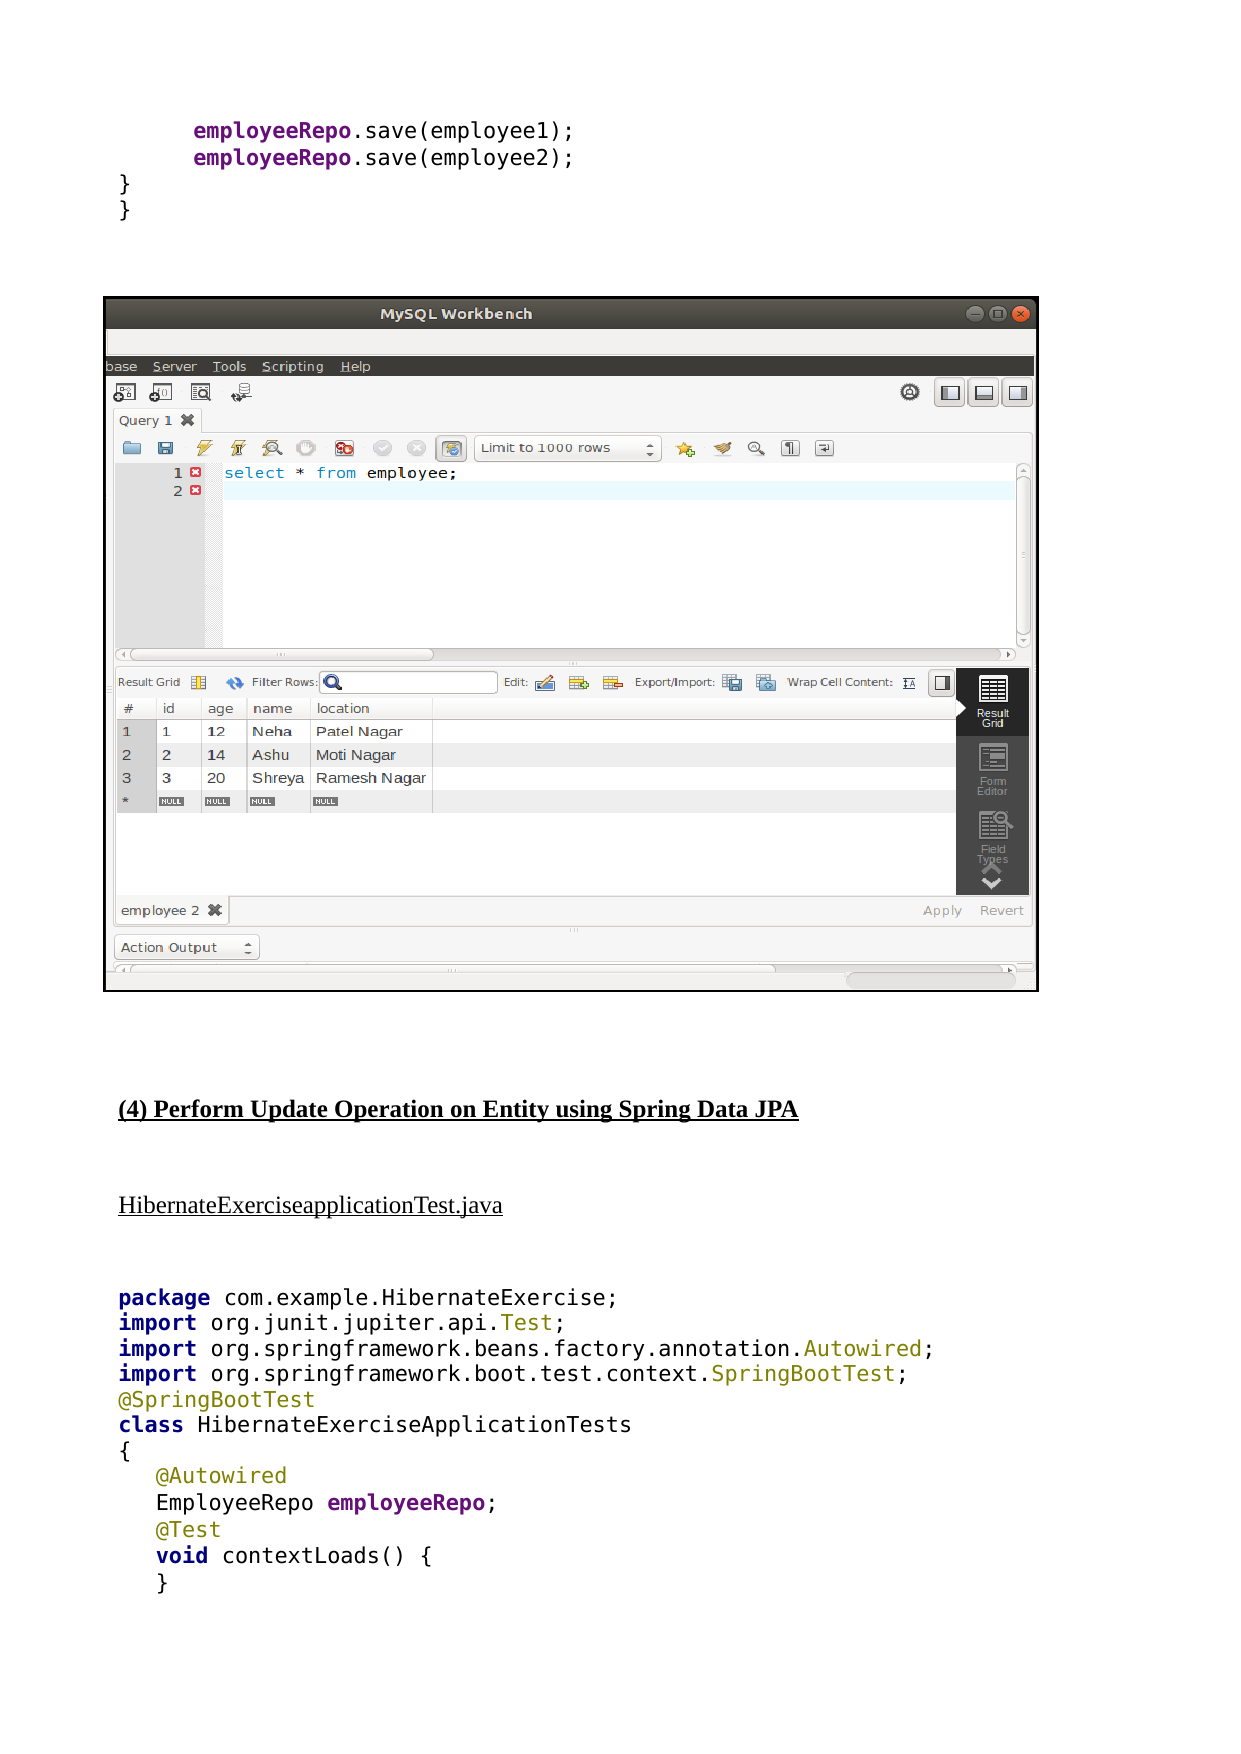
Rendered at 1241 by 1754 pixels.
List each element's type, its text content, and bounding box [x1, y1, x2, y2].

text class HibernateExerciseApplicationTests [118, 1413, 1122, 1438]
picture [105, 299, 1037, 990]
text { [118, 1438, 1122, 1464]
text package com.example.HibernateExercise; [118, 1285, 1122, 1311]
text employeeRepo.save(employee1); [118, 118, 1122, 145]
text } [118, 1570, 1122, 1596]
text import org.springframework.beans.factory.annotation.Autowired; [118, 1336, 1122, 1362]
text } [118, 171, 1122, 197]
text (4) Perform Update Operation on Entity using Spring Data JPA [118, 1094, 1122, 1123]
text void contextLoads() { [118, 1543, 1122, 1570]
text @SpringBootTest [118, 1387, 1122, 1413]
text @Test [118, 1517, 1122, 1543]
text EmployeeRepo employeeRepo; [118, 1490, 1122, 1517]
text } [118, 197, 1122, 222]
text employeeRepo.save(employee2); [118, 145, 1122, 171]
text HibernateExerciseapplicationTest.java [118, 1190, 1122, 1218]
text import org.springframework.boot.test.context.SpringBootTest; [118, 1362, 1122, 1387]
text @Autowired [118, 1464, 1122, 1490]
text import org.junit.jupiter.api.Test; [118, 1311, 1122, 1336]
